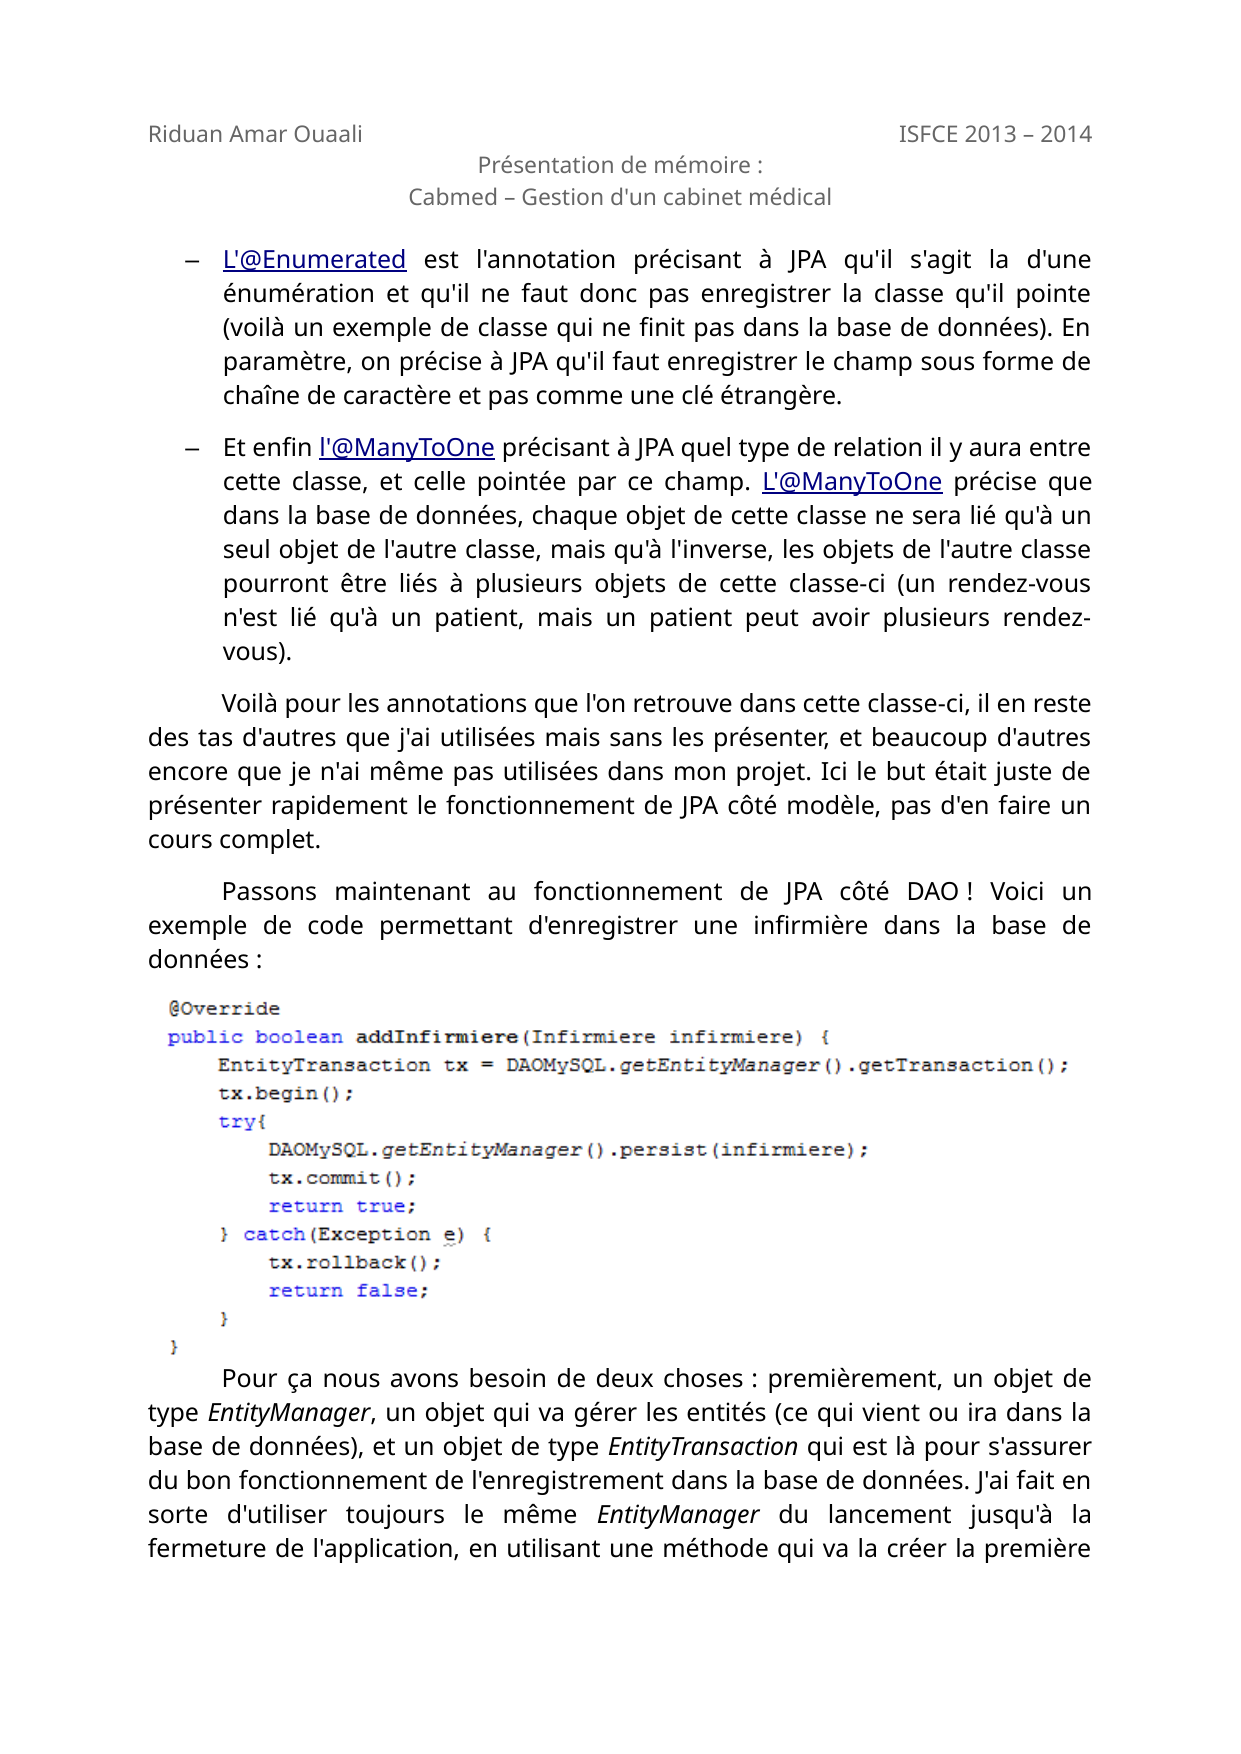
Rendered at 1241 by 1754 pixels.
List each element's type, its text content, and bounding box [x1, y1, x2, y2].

text Pour ça nous avons besoin de deux choses : premièrement, un objet de type EntityManager, un objet qui va gérer les entités (ce qui vient ou ira dans la base de données), et un objet de type EntityTransaction qui est là pour s'assurer du bon fonctionnement de l'enregistrement dans la base de données. J'ai fait en sorte d'utiliser toujours le même EntityManager du lancement jusqu'à la fermeture de l'application, en utilisant une méthode qui va la créer la première [148, 993, 1093, 1565]
list L'@Enumerated est l'annotation précisant à JPA qu'il s'agit la d'une énumération et qu'il ne faut donc pas enregistrer la classe qu'il pointe (voilà un exemple de classe qui ne finit pas dans la base de données). En paramètre, on précise à JPA qu'il faut enregistrer le champ sous forme de chaîne de caractère et pas comme une clé étrangère. [185, 241, 1093, 412]
text Passons maintenant au fonctionnement de JPA côté DAO ! Voici un exemple de code permettant d'enregistrer une infirmière dans la base de données : [148, 873, 1093, 976]
list Et enfin l'@ManyToOne précisant à JPA quel type de relation il y aura entre cette classe, et celle pointée par ce champ. L'@ManyToOne précise que dans la base de données, chaque objet de cette classe ne sera lié qu'à un seul objet de l'autre classe, mais qu'à l'inverse, les objets de l'autre classe pourront être liés à plusieurs objets de cette classe-ci (un rendez-vous n'est lié qu'à un patient, mais un patient peut avoir plusieurs rendez-vous). [185, 429, 1093, 668]
picture [162, 993, 1078, 1361]
text Voilà pour les annotations que l'on retrouve dans cette classe-ci, il en reste des tas d'autres que j'ai utilisées mais sans les présenter, et beaucoup d'autres encore que je n'ai même pas utilisées dans mon projet. Ici le but était juste de présenter rapidement le fonctionnement de JPA côté modèle, pas d'en faire un cours complet. [148, 686, 1093, 856]
